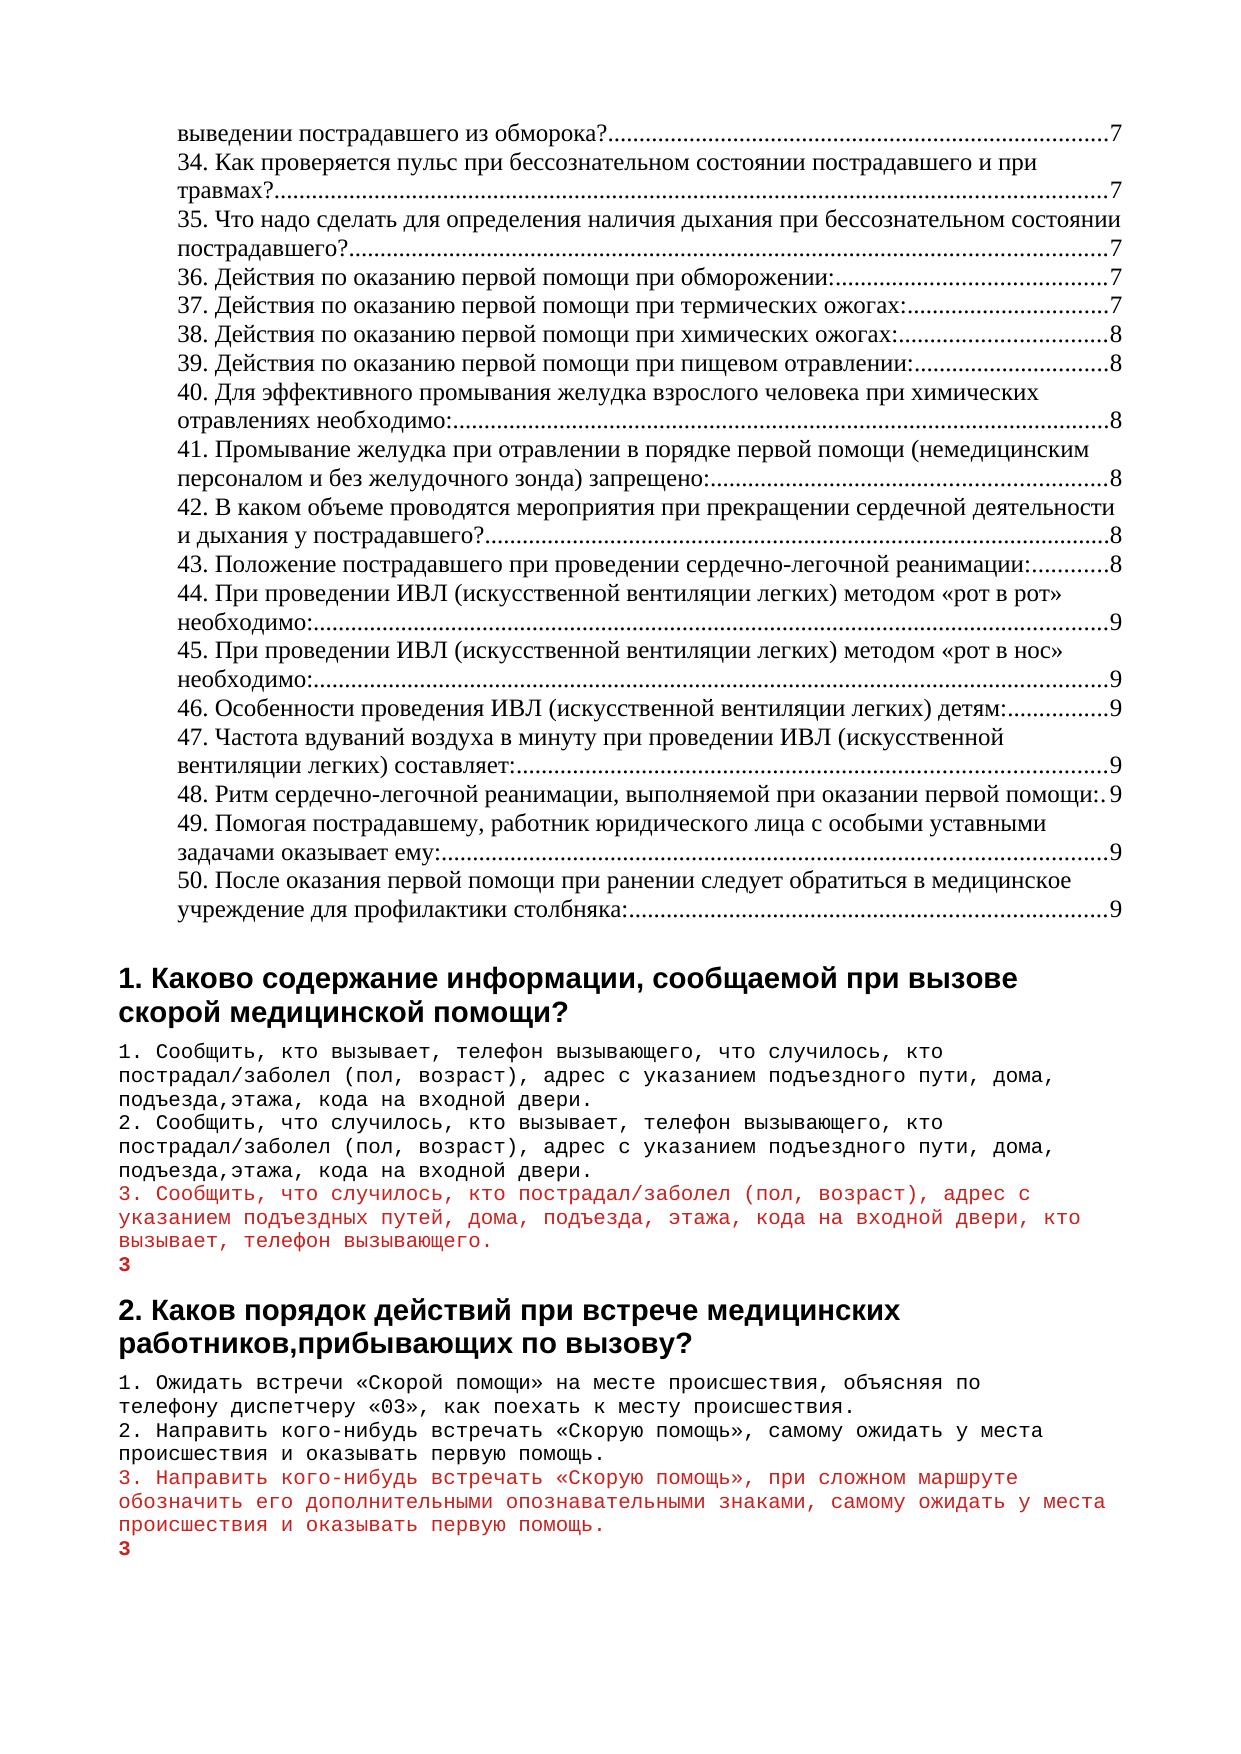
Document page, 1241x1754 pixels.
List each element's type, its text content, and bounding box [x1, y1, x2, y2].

text указанием подъездных путей, дома, подъезда, этажа, кода на входной двери, кто [118, 1207, 1122, 1231]
text 36. Действия по оказанию первой помощи при обморожении: 7 [177, 262, 1122, 291]
text происшествия и оказывать первую помощь. [118, 1514, 1122, 1538]
text 35. Что надо сделать для определения наличия дыхания при бессознательном состоянии пострадавшего? 7 [177, 204, 1122, 262]
text 42. В каком объеме проводятся мероприятия при прекращении сердечной деятельности и дыхания у пострадавшего? 8 [177, 492, 1122, 549]
text 37. Действия по оказанию первой помощи при термических ожогах: 7 [177, 291, 1122, 319]
text 2. Направить кого-нибудь встречать «Скорую помощь», самому ожидать у места [118, 1420, 1122, 1443]
text вызывает, телефон вызывающего. [118, 1231, 1122, 1254]
text 3. Сообщить, что случилось, кто пострадал/заболел (пол, возраст), адрес с [118, 1183, 1122, 1207]
text 39. Действия по оказанию первой помощи при пищевом отравлении: 8 [177, 348, 1122, 377]
text 34. Как проверяется пульс при бессознательном состоянии пострадавшего и при травмах? 7 [177, 147, 1122, 204]
text пострадал/заболел (пол, возраст), адрес с указанием подъездного пути, дома, подъезда,этажа, кода на входной двери. [118, 1065, 1122, 1112]
text 40. Для эффективного промывания желудка взрослого человека при химических отравлениях необходимо: 8 [177, 377, 1122, 434]
text 45. При проведении ИВЛ (искусственной вентиляции легких) методом «рот в нос» необходимо: 9 [177, 636, 1122, 693]
text 38. Действия по оказанию первой помощи при химических ожогах: 8 [177, 319, 1122, 348]
text происшествия и оказывать первую помощь. [118, 1443, 1122, 1467]
text 3. Направить кого-нибудь встречать «Скорую помощь», при сложном маршруте [118, 1467, 1122, 1491]
subtitle 1. Каково содержание информации, сообщаемой при вызове скорой медицинской помощи? [118, 961, 1122, 1029]
text пострадал/заболел (пол, возраст), адрес с указанием подъездного пути, дома, подъезда,этажа, кода на входной двери. [118, 1136, 1122, 1183]
text 1. Ожидать встречи «Скорой помощи» на месте происшествия, объясняя по [118, 1372, 1122, 1396]
text 50. После оказания первой помощи при ранении следует обратиться в медицинское учреждение для профилактики столбняка: 9 [177, 866, 1122, 923]
text телефону диспетчеру «03», как поехать к месту происшествия. [118, 1396, 1122, 1420]
text обозначить его дополнительными опознавательными знаками, самому ожидать у места [118, 1491, 1122, 1514]
text 2. Сообщить, что случилось, кто вызывает, телефон вызывающего, кто [118, 1112, 1122, 1136]
text 3 [118, 1254, 1122, 1278]
text 46. Особенности проведения ИВЛ (искусственной вентиляции легких) детям: 9 [177, 693, 1122, 722]
text 1. Сообщить, кто вызывает, телефон вызывающего, что случилось, кто [118, 1041, 1122, 1065]
text 33. При каких действиях достигается наибольшая эффективность оказания помощи при выведении пострадавшего из обморока? 7 [177, 118, 1122, 147]
text 48. Ритм сердечно-легочной реанимации, выполняемой при оказании первой помощи: 9 [177, 779, 1122, 808]
text 49. Помогая пострадавшему, работник юридического лица с особыми уставными задачами оказывает ему: 9 [177, 808, 1122, 866]
text 43. Положение пострадавшего при проведении сердечно-легочной реанимации: 8 [177, 549, 1122, 578]
text 3 [118, 1538, 1122, 1562]
text 41. Промывание желудка при отравлении в порядке первой помощи (немедицинским персоналом и без желудочного зонда) запрещено: 8 [177, 434, 1122, 492]
subtitle 2. Каков порядок действий при встрече медицинских работников,прибывающих по вызову? [118, 1292, 1122, 1360]
text 47. Частота вдуваний воздуха в минуту при проведении ИВЛ (искусственной вентиляции легких) составляет: 9 [177, 722, 1122, 779]
text 44. При проведении ИВЛ (искусственной вентиляции легких) методом «рот в рот» необходимо: 9 [177, 578, 1122, 636]
